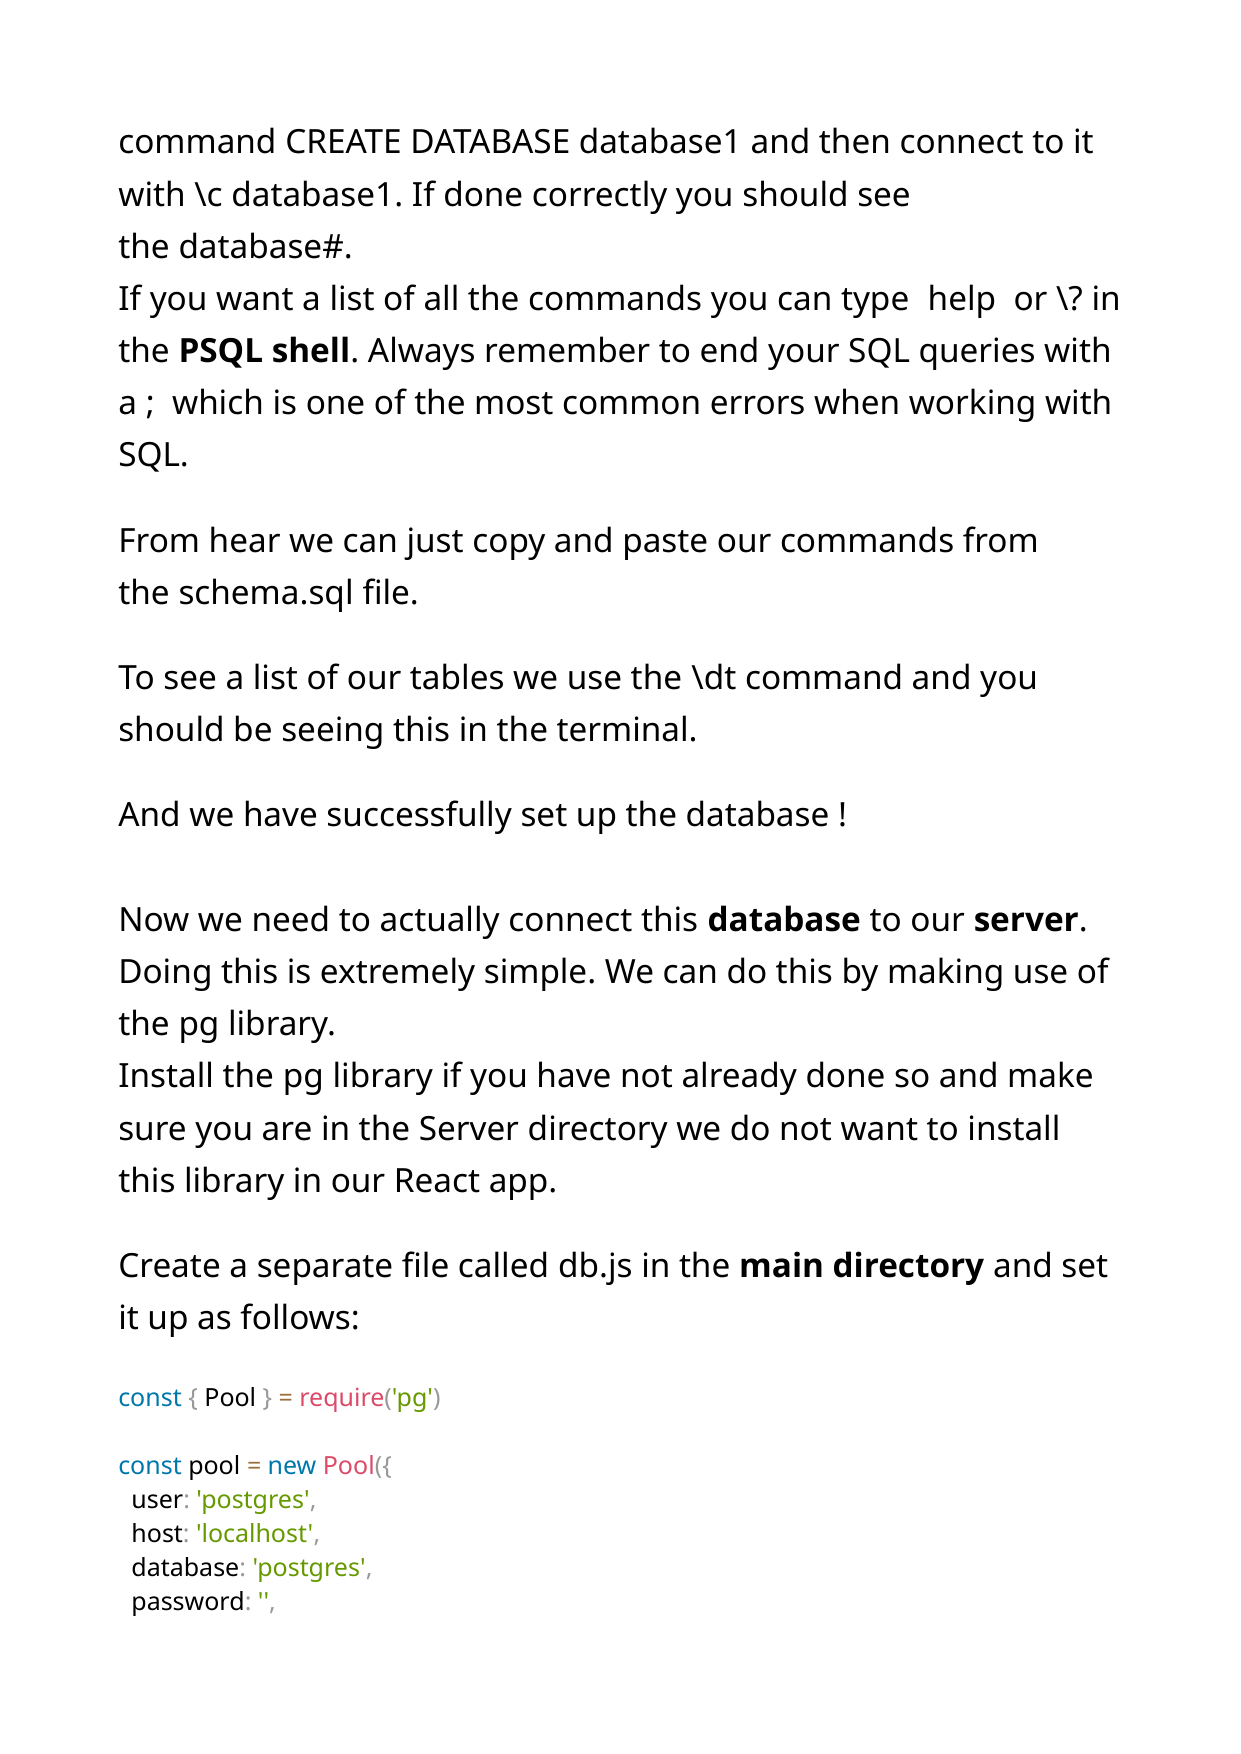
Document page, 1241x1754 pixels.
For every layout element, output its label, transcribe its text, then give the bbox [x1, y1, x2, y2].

text const pool = new Pool({ [118, 1447, 1122, 1481]
text If you want a list of all the commands you can type help or \? in the PSQL shell. Always remember to end your SQL queries with a ; which is one of the most common errors when working with SQL. [118, 275, 1122, 477]
text user: 'postgres', [118, 1481, 1122, 1515]
text host: 'localhost', [118, 1515, 1122, 1549]
text To see a list of our tables we use the \dt command and you should be seeing this in the terminal. [118, 654, 1122, 751]
text database: 'postgres', [118, 1549, 1122, 1583]
text From hear we can just copy and paste our commands from the schema.sql file. [118, 516, 1122, 614]
text const { Pool } = require('pg') [118, 1379, 1122, 1413]
text password: '', [118, 1583, 1122, 1618]
text command CREATE DATABASE database1 and then connect to it with \c database1. If done correctly you should see the database#. [118, 118, 1122, 268]
text Create a separate file called db.js in the main directory and set it up as follows: [118, 1242, 1122, 1339]
text Install the pg library if you have not already done so and make sure you are in the Server directory we do not want to install this library in our React app. [118, 1052, 1122, 1202]
text Now we need to actually connect this database to our server. Doing this is extremely simple. We can do this by making use of the pg library. [118, 896, 1122, 1045]
text And we have successfully set up the database ! [118, 791, 1122, 837]
